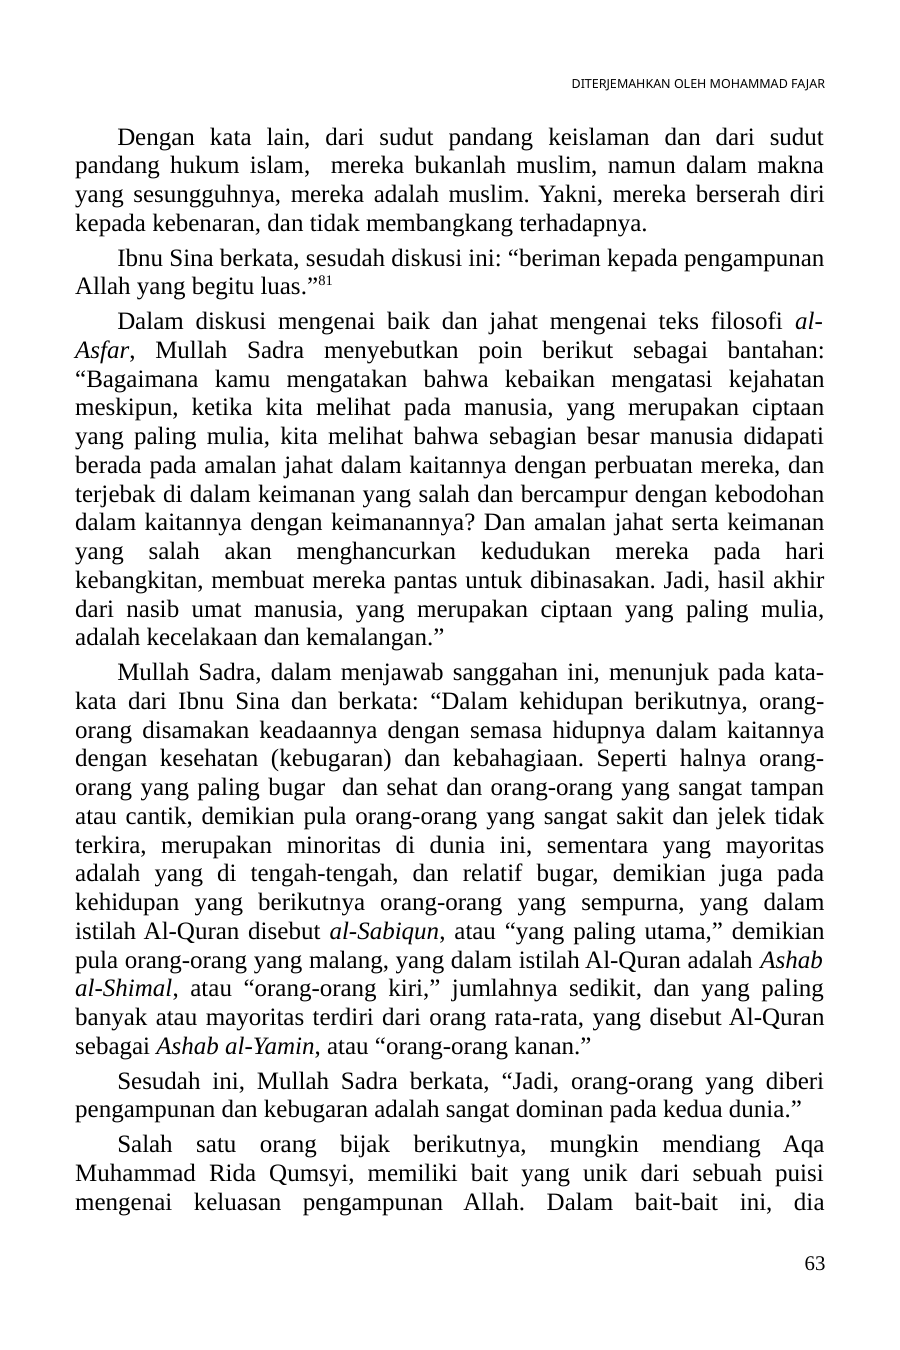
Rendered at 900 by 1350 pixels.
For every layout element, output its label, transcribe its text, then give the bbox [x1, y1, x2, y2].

text Mullah Sadra, dalam menjawab sanggahan ini, menunjuk pada kata-kata dari Ibnu Sina dan berkata: “Dalam kehidupan berikutnya, orang-orang disamakan keadaannya dengan semasa hidupnya dalam kaitannya dengan kesehatan (kebugaran) dan kebahagiaan. Seperti halnya orang-orang yang paling bugar dan sehat dan orang-orang yang sangat tampan atau cantik, demikian pula orang-orang yang sangat sakit dan jelek tidak terkira, merupakan minoritas di dunia ini, sementara yang mayoritas adalah yang di tengah-tengah, dan relatif bugar, demikian juga pada kehidupan yang berikutnya orang-orang yang sempurna, yang dalam istilah Al-Quran disebut al-Sabiqun, atau “yang paling utama,” demikian pula orang-orang yang malang, yang dalam istilah Al-Quran adalah Ashab al-Shimal, atau “orang-orang kiri,” jumlahnya sedikit, dan yang paling banyak atau mayoritas terdiri dari orang rata-rata, yang disebut Al-Quran sebagai Ashab al-Yamin, atau “orang-orang kanan.” [75, 657, 825, 1060]
text Sesudah ini, Mullah Sadra berkata, “Jadi, orang-orang yang diberi pengampunan dan kebugaran adalah sangat dominan pada kedua dunia.” [75, 1066, 825, 1123]
text Salah satu orang bijak berikutnya, mungkin mendiang Aqa Muhammad Rida Qumsyi, memiliki bait yang unik dari sebuah puisi mengenai keluasan pengampunan Allah. Dalam bait-bait ini, dia [75, 1129, 825, 1216]
text Ibnu Sina berkata, sesudah diskusi ini: “beriman kepada pengampunan Allah yang begitu luas.” [75, 243, 825, 300]
text Dalam diskusi mengenai baik dan jahat mengenai teks filosofi al-Asfar, Mullah Sadra menyebutkan poin berikut sebagai bantahan: “Bagaimana kamu mengatakan bahwa kebaikan mengatasi kejahatan meskipun, ketika kita melihat pada manusia, yang merupakan ciptaan yang paling mulia, kita melihat bahwa sebagian besar manusia didapati berada pada amalan jahat dalam kaitannya dengan perbuatan mereka, dan terjebak di dalam keimanan yang salah dan bercampur dengan kebodohan dalam kaitannya dengan keimanannya? Dan amalan jahat serta keimanan yang salah akan menghancurkan kedudukan mereka pada hari kebangkitan, membuat mereka pantas untuk dibinasakan. Jadi, hasil akhir dari nasib umat manusia, yang merupakan ciptaan yang paling mulia, adalah kecelakaan dan kemalangan.” [75, 306, 825, 651]
text Dengan kata lain, dari sudut pandang keislaman dan dari sudut pandang hukum islam, mereka bukanlah muslim, namun dalam makna yang sesungguhnya, mereka adalah muslim. Yakni, mereka berserah diri kepada kebenaran, dan tidak membangkang terhadapnya. [75, 122, 825, 237]
